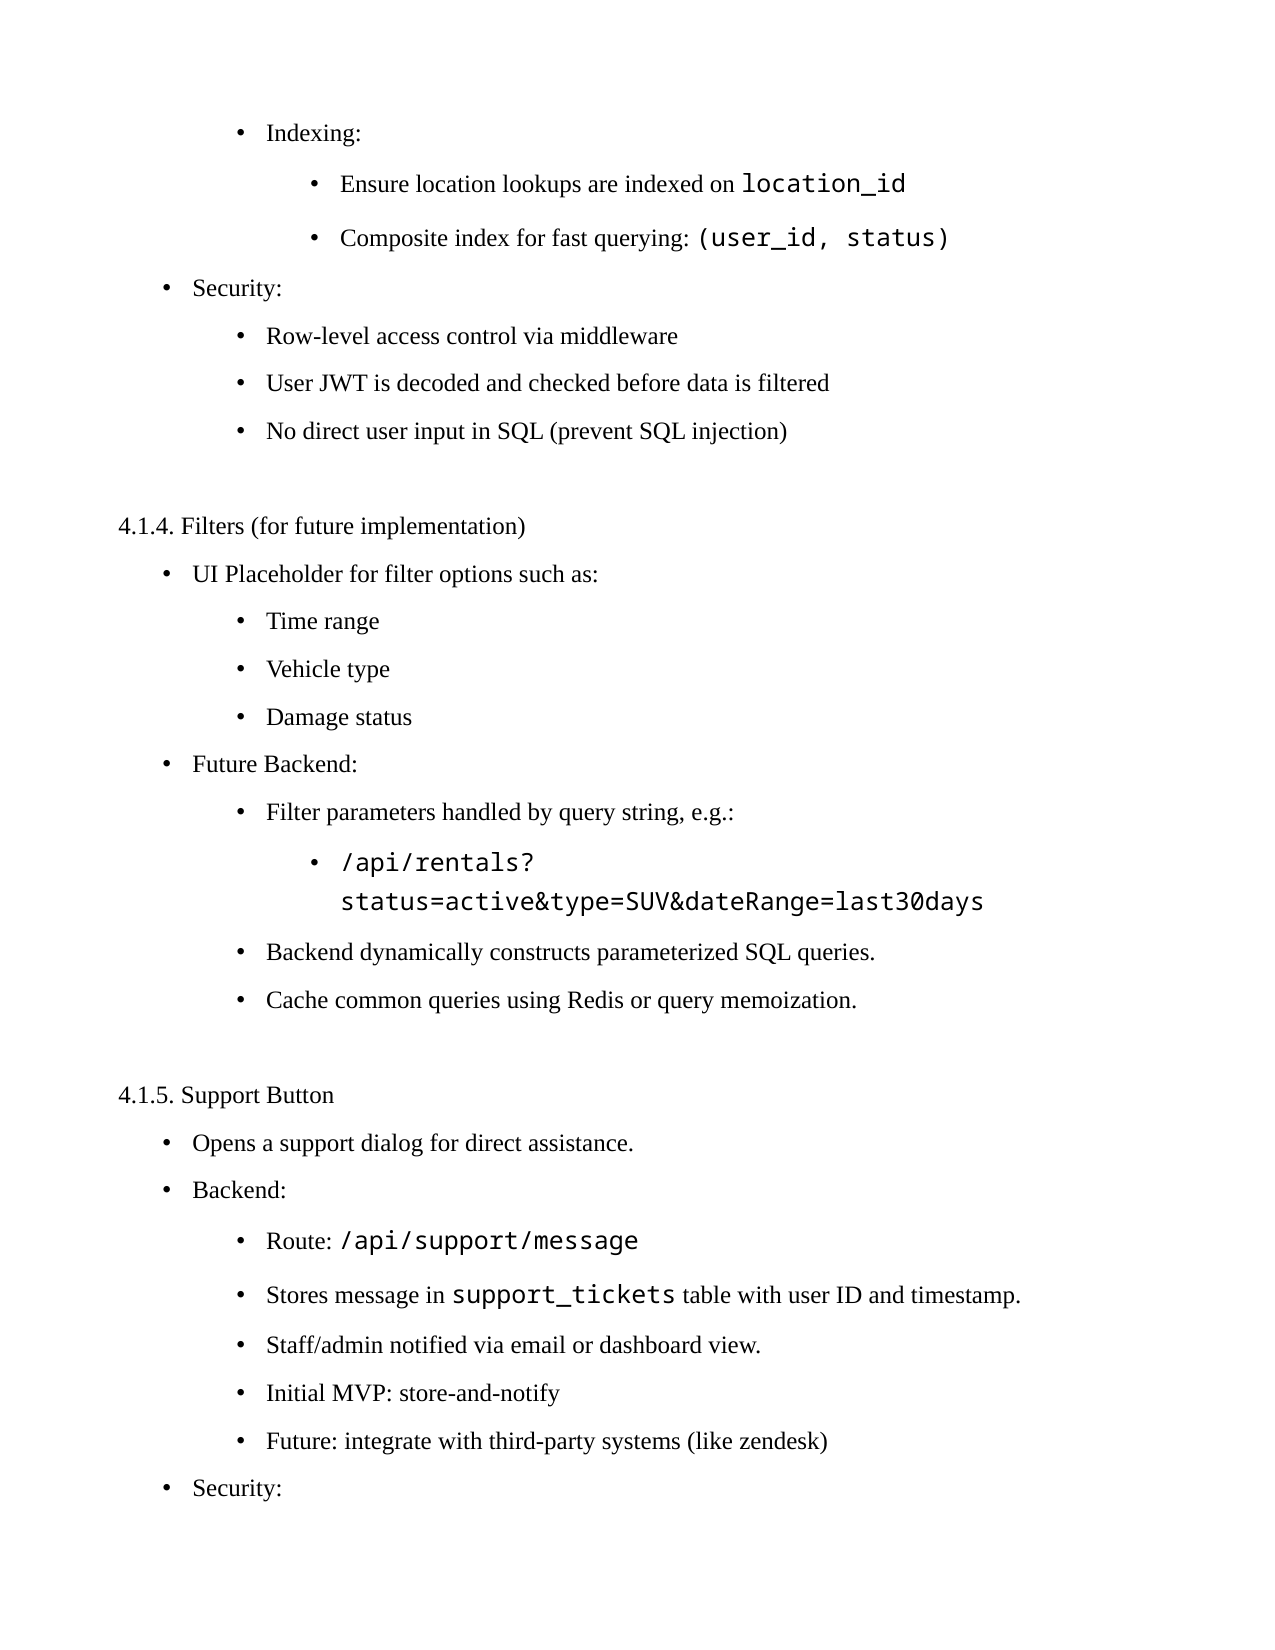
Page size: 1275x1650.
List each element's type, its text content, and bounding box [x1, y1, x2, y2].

text 4.1.4. Filters (for future implementation) [118, 511, 1157, 540]
list Staff/admin notified via email or dashboard view. [236, 1331, 1157, 1359]
text 4.1.5. Support Button [118, 1080, 1157, 1109]
list No direct user input in SQL (prevent SQL injection) [236, 416, 1157, 445]
list Vehicle type [236, 654, 1157, 683]
list Backend: [162, 1175, 1157, 1204]
list Filter parameters handled by query string, e.g.: [236, 797, 1157, 826]
list User JWT is decoded and checked before data is filtered [236, 368, 1157, 397]
list Stores message in support_tickets table with user ID and timestamp. [236, 1277, 1157, 1311]
list UI Placeholder for filter options such as: [162, 559, 1157, 588]
list Damage status [236, 702, 1157, 730]
list Security: [162, 273, 1157, 302]
list Future: integrate with third-party systems (like zendesk) [236, 1426, 1157, 1454]
list Ensure location lookups are indexed on location_id [310, 166, 1157, 200]
list Time range [236, 606, 1157, 635]
list Opens a support dialog for direct assistance. [162, 1128, 1157, 1157]
list Composite index for fast querying: (user_id, status) [310, 219, 1157, 253]
list Indexing: [236, 118, 1157, 147]
list Security: [162, 1473, 1157, 1502]
list Cache common queries using Redis or query memoization. [236, 985, 1157, 1014]
list Route: /api/support/message [236, 1223, 1157, 1257]
list /api/rentals?status=active&type=SUV&dateRange=last30days [310, 844, 1157, 918]
list Row-level access control via middleware [236, 321, 1157, 349]
list Initial MVP: store-and-notify [236, 1378, 1157, 1407]
list Backend dynamically constructs parameterized SQL queries. [236, 937, 1157, 966]
list Future Backend: [162, 749, 1157, 778]
